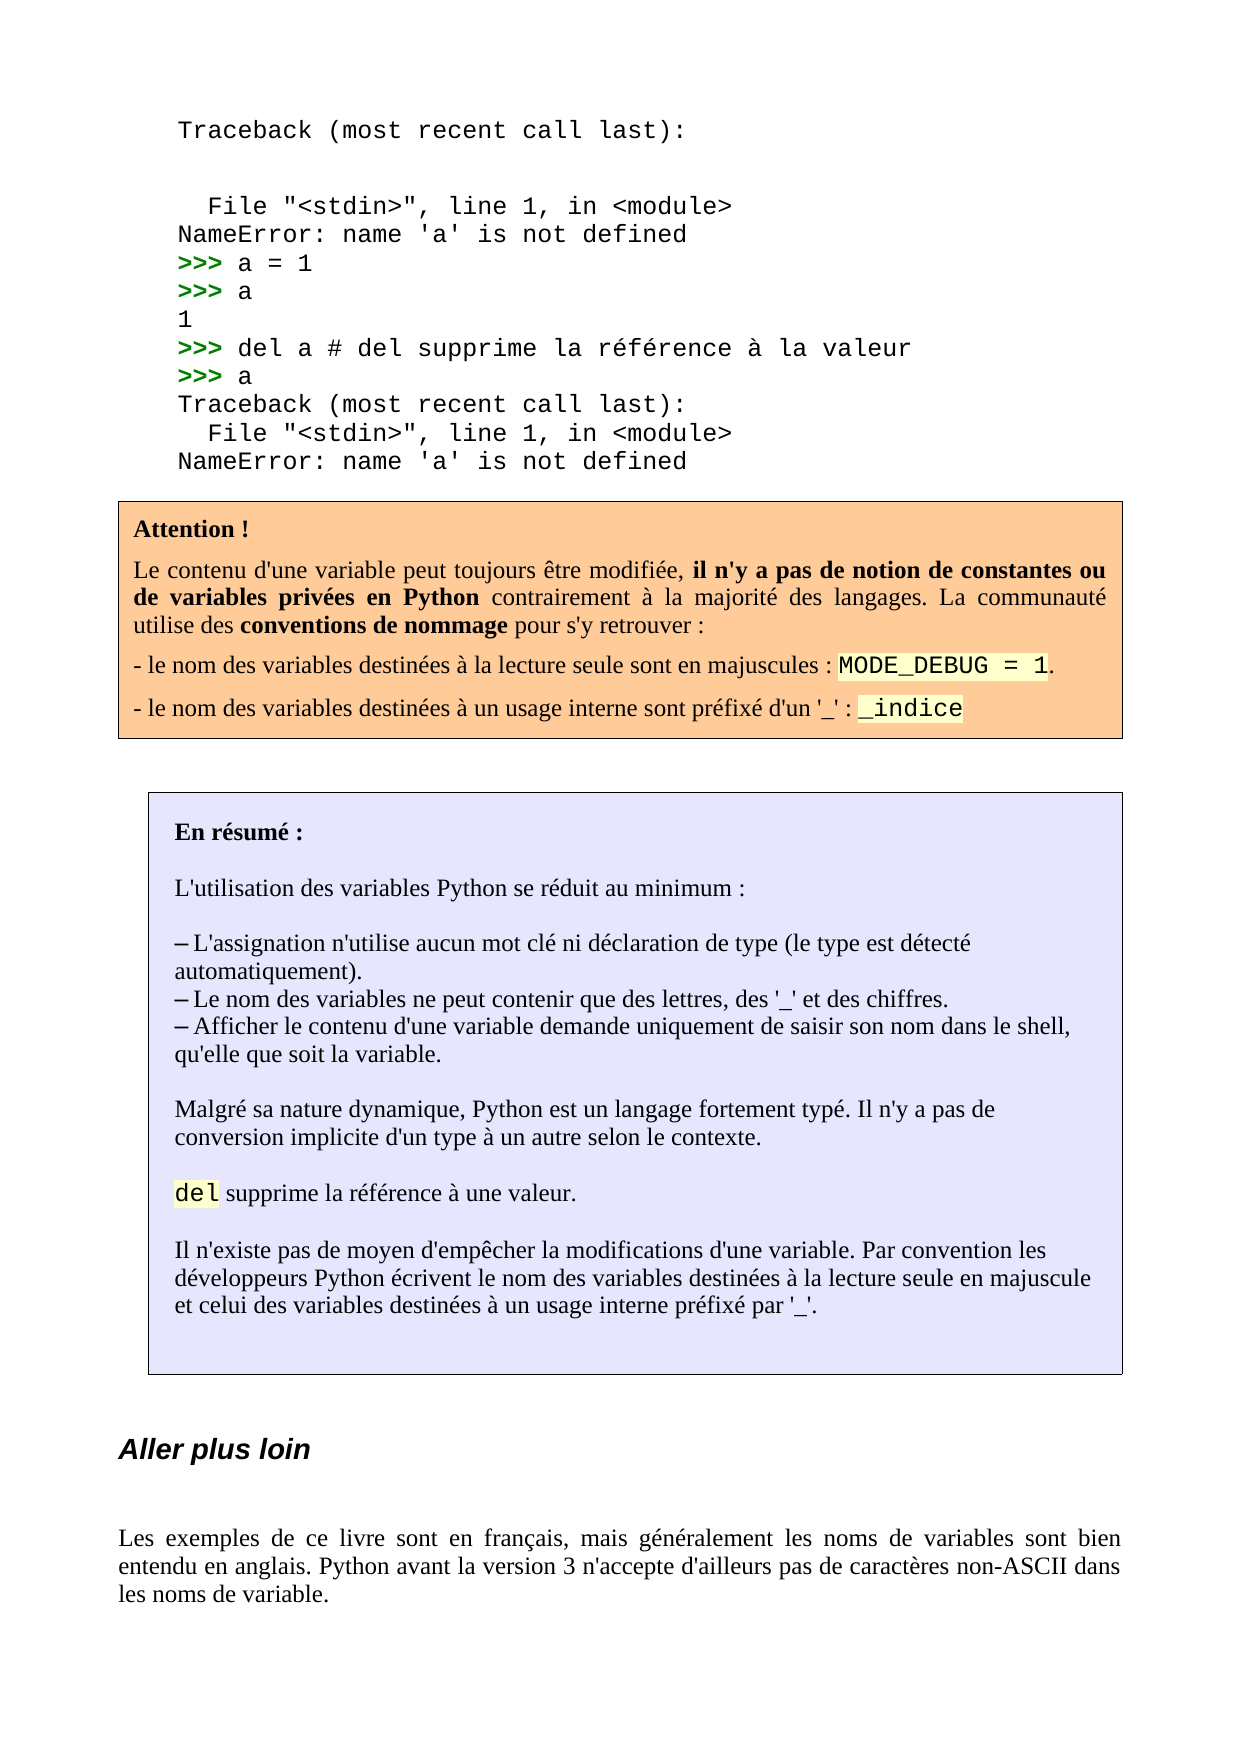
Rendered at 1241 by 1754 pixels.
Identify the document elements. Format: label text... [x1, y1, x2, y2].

text del supprime la référence à une valeur. [149, 1152, 1122, 1182]
text En résumé : [149, 793, 1122, 819]
text Il n'existe pas de moyen d'empêcher la modifications d'une variable. Par convention les développeurs Python écrivent le nom des variables destinées à la lecture seule en majuscule et celui des variables destinées à un usage interne préfixé par '_'. [149, 1209, 1122, 1293]
text Les exemples de ce livre sont en français, mais généralement les noms de variables sont bien entendu en anglais. Python avant la version 3 n'accepte d'ailleurs pas de caractères non-ASCII dans les noms de variable. [118, 1524, 1122, 1607]
text Attention ! [119, 502, 1122, 541]
list L'assignation n'utilise aucun mot clé ni déclaration de type (le type est détecté automatiquement). [149, 903, 1122, 958]
list Afficher le contenu d'une variable demande uniquement de saisir son nom dans le shell, qu'elle que soit la variable. [149, 986, 1122, 1041]
text - le nom des variables destinées à un usage interne sont préfixé d'un '_' : _indice [119, 679, 1122, 738]
list Le nom des variables ne peut contenir que des lettres, des '_' et des chiffres. [149, 958, 1122, 986]
text Malgré sa nature dynamique, Python est un langage fortement typé. Il n'y a pas de conversion implicite d'un type à un autre selon le contexte. [149, 1069, 1122, 1124]
text - le nom des variables destinées à la lecture seule sont en majuscules : MODE_DEBUG = 1. [119, 637, 1122, 679]
text File "<stdin>", line 1, in <module> NameError: name 'a' is not defined >>> a = 1 >>> a 1 >>> del a # del supprime la référence à la valeur >>> a Traceback (most recent call last): File "<stdin>", line 1, in <module> NameError: name 'a' is not defined [177, 194, 1122, 477]
text L'utilisation des variables Python se réduit au minimum : [149, 847, 1122, 875]
text Traceback (most recent call last): [177, 118, 1122, 146]
subtitle Aller plus loin [118, 1433, 1122, 1465]
text Le contenu d'une variable peut toujours être modifiée, il n'y a pas de notion de constantes ou de variables privées en Python contrairement à la majorité des langages. La communauté utilise des conventions de nommage pour s'y retrouver : [119, 541, 1122, 637]
